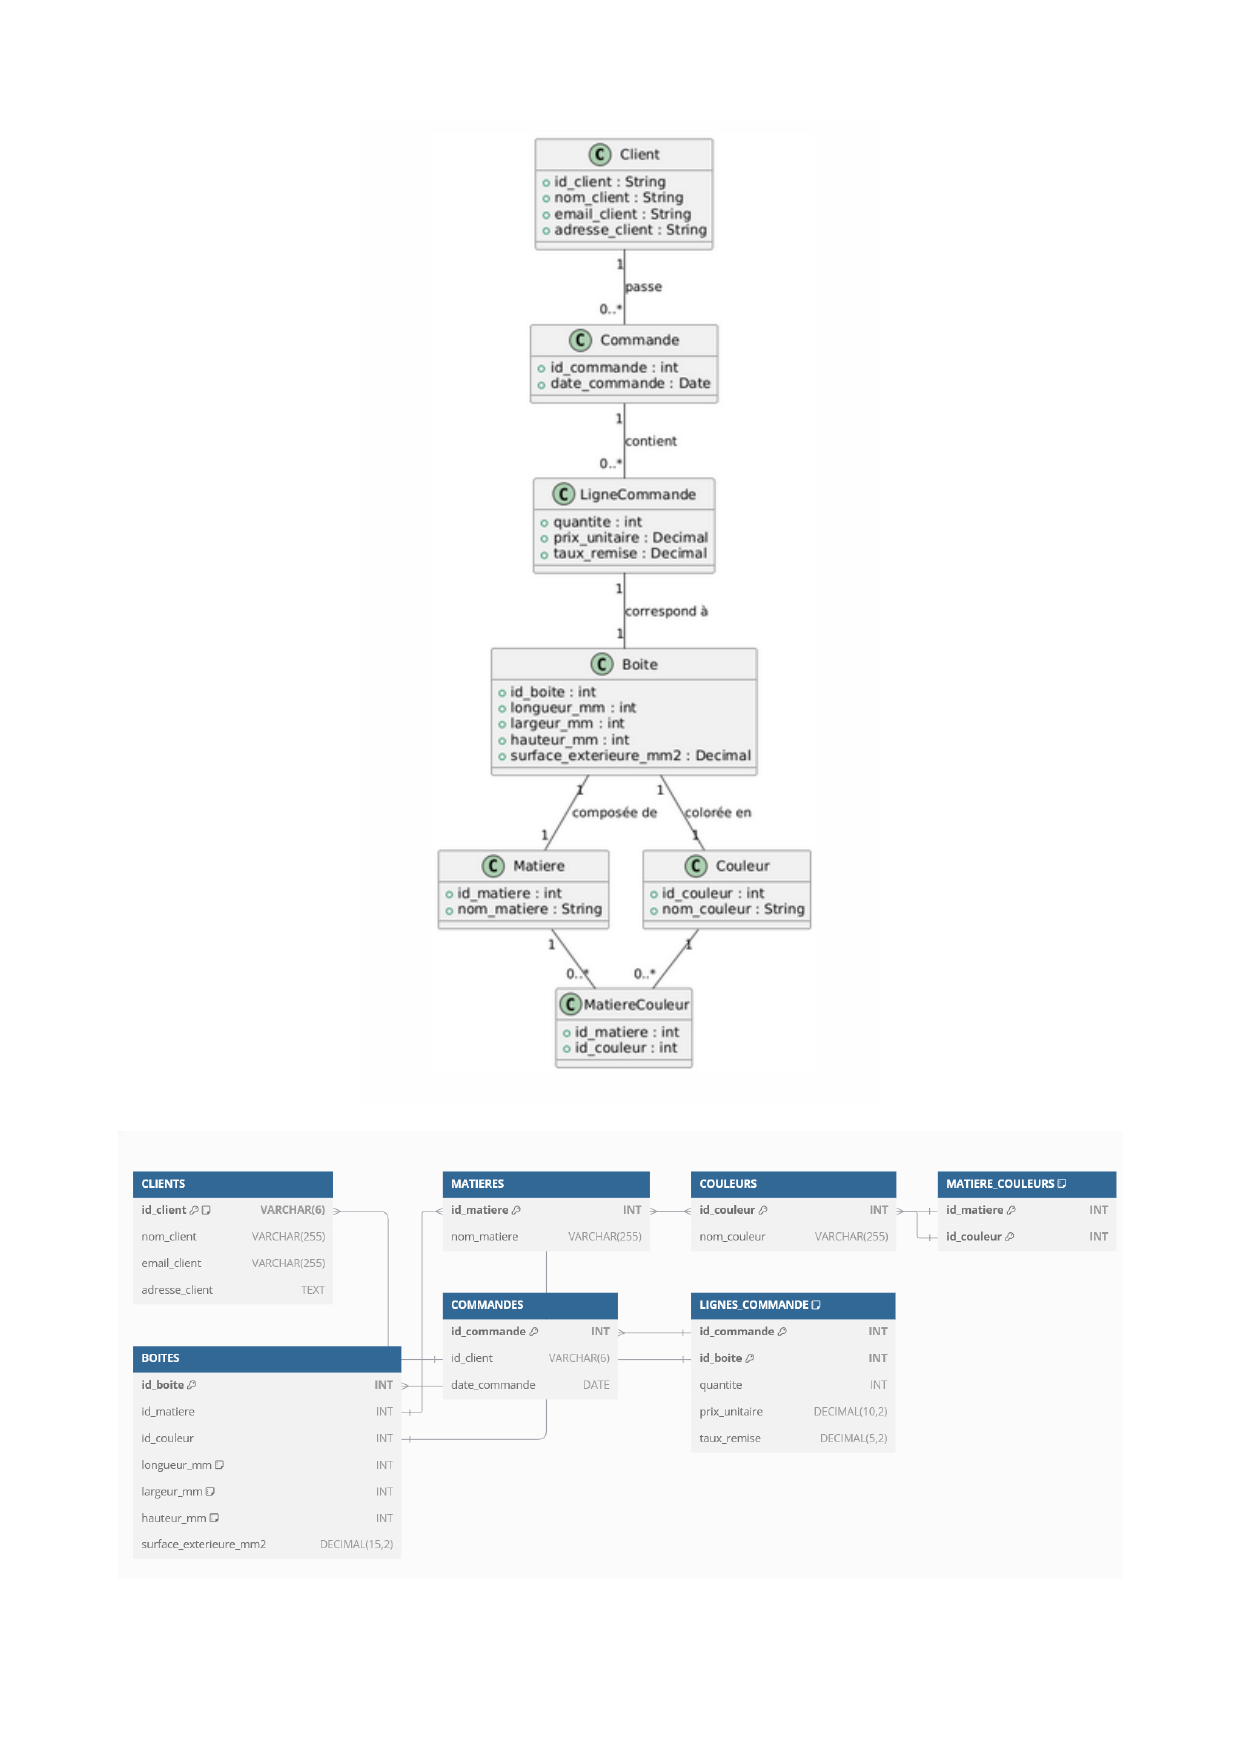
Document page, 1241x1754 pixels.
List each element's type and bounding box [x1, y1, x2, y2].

picture [358, 118, 882, 1103]
picture [118, 1131, 1123, 1579]
